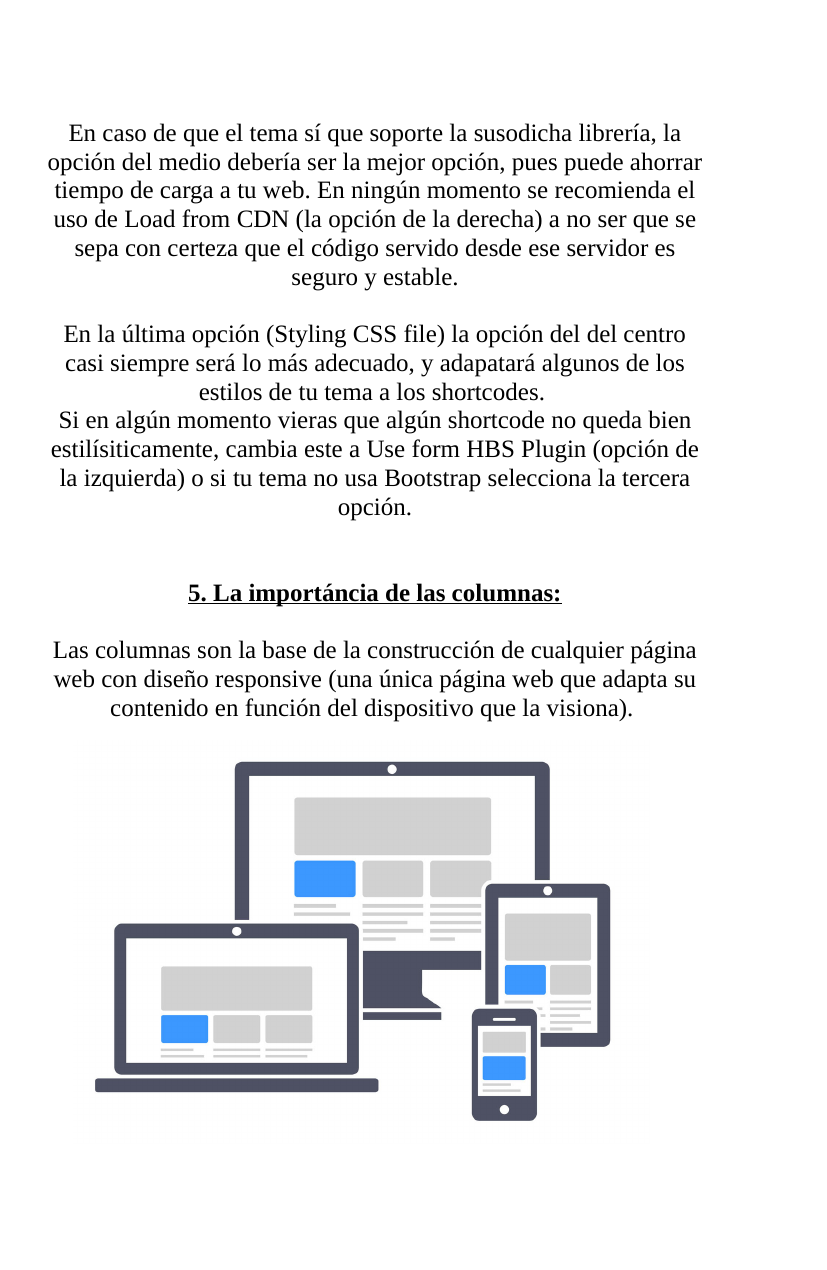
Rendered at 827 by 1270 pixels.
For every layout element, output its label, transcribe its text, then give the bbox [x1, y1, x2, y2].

text Si en algún momento vieras que algún shortcode no queda bien estilísiticamente, cambia este a Use form HBS Plugin (opción de la izquierda) o si tu tema no usa Bootstrap selecciona la tercera opción. [41, 406, 709, 521]
text 5. La importáncia de las columnas: [41, 578, 709, 607]
picture [72, 740, 650, 1144]
text En la última opción (Styling CSS file) la opción del del centro casi siempre será lo más adecuado, y adapatará algunos de los estilos de tu tema a los shortcodes. [41, 319, 709, 406]
text Las columnas son la base de la construcción de cualquier página web con diseño responsive (una única página web que adapta su contenido en función del dispositivo que la visiona). [41, 636, 709, 722]
text En caso de que el tema sí que soporte la susodicha librería, la opción del medio debería ser la mejor opción, pues puede ahorrar tiempo de carga a tu web. En ningún momento se recomienda el uso de Load from CDN (la opción de la derecha) a no ser que se sepa con certeza que el código servido desde ese servidor es seguro y estable. [41, 118, 709, 291]
